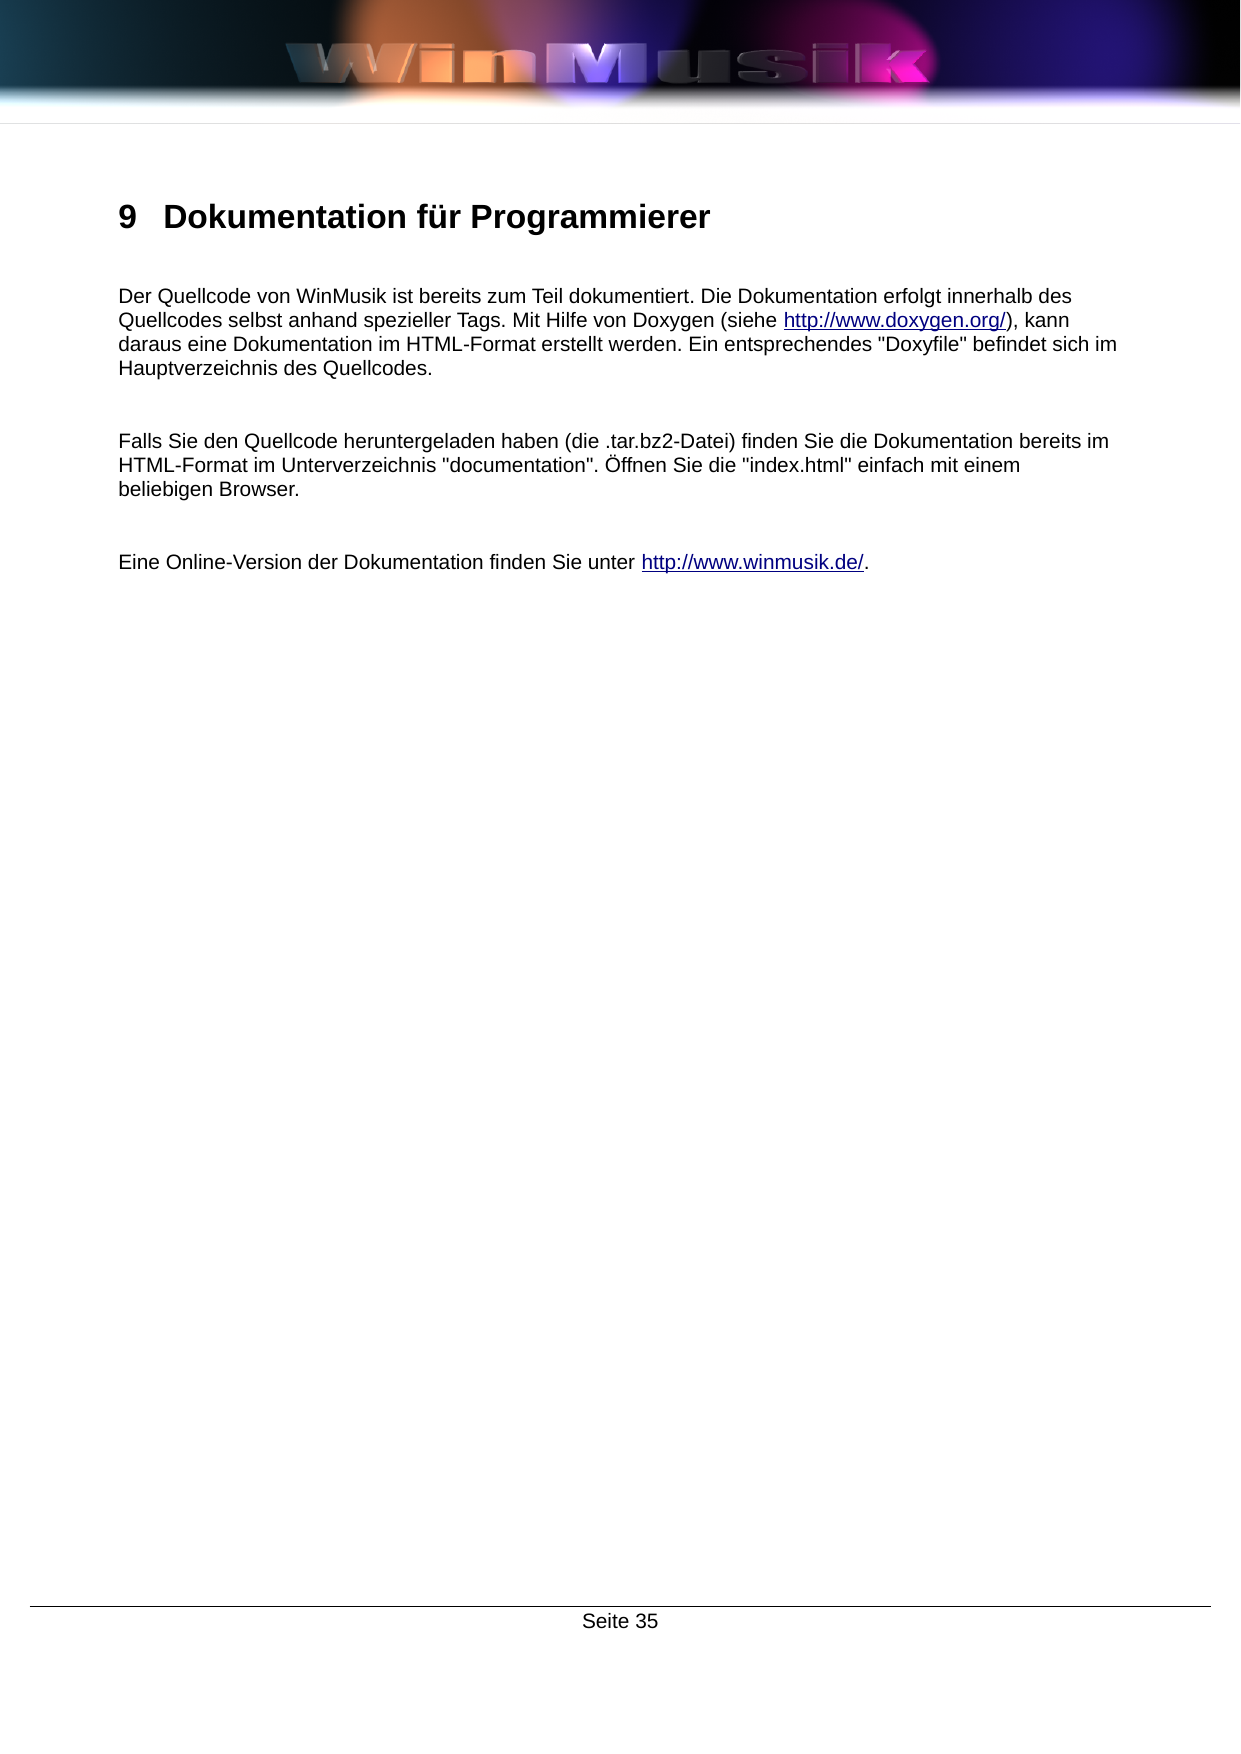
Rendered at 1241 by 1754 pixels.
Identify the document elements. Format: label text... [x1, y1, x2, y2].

text Eine Online-Version der Dokumentation finden Sie unter http://www.winmusik.de/. [118, 550, 1122, 574]
subtitle Dokumentation für Programmierer [118, 197, 1122, 235]
text Der Quellcode von WinMusik ist bereits zum Teil dokumentiert. Die Dokumentation erfolgt innerhalb des Quellcodes selbst anhand spezieller Tags. Mit Hilfe von Doxygen (siehe http://www.doxygen.org/), kann daraus eine Dokumentation im HTML-Format erstellt werden. Ein entsprechendes "Doxyfile" befindet sich im Hauptverzeichnis des Quellcodes. [118, 284, 1122, 380]
text Falls Sie den Quellcode heruntergeladen haben (die .tar.bz2-Datei) finden Sie die Dokumentation bereits im HTML-Format im Unterverzeichnis "documentation". Öffnen Sie die "index.html" einfach mit einem beliebigen Browser. [118, 429, 1122, 501]
